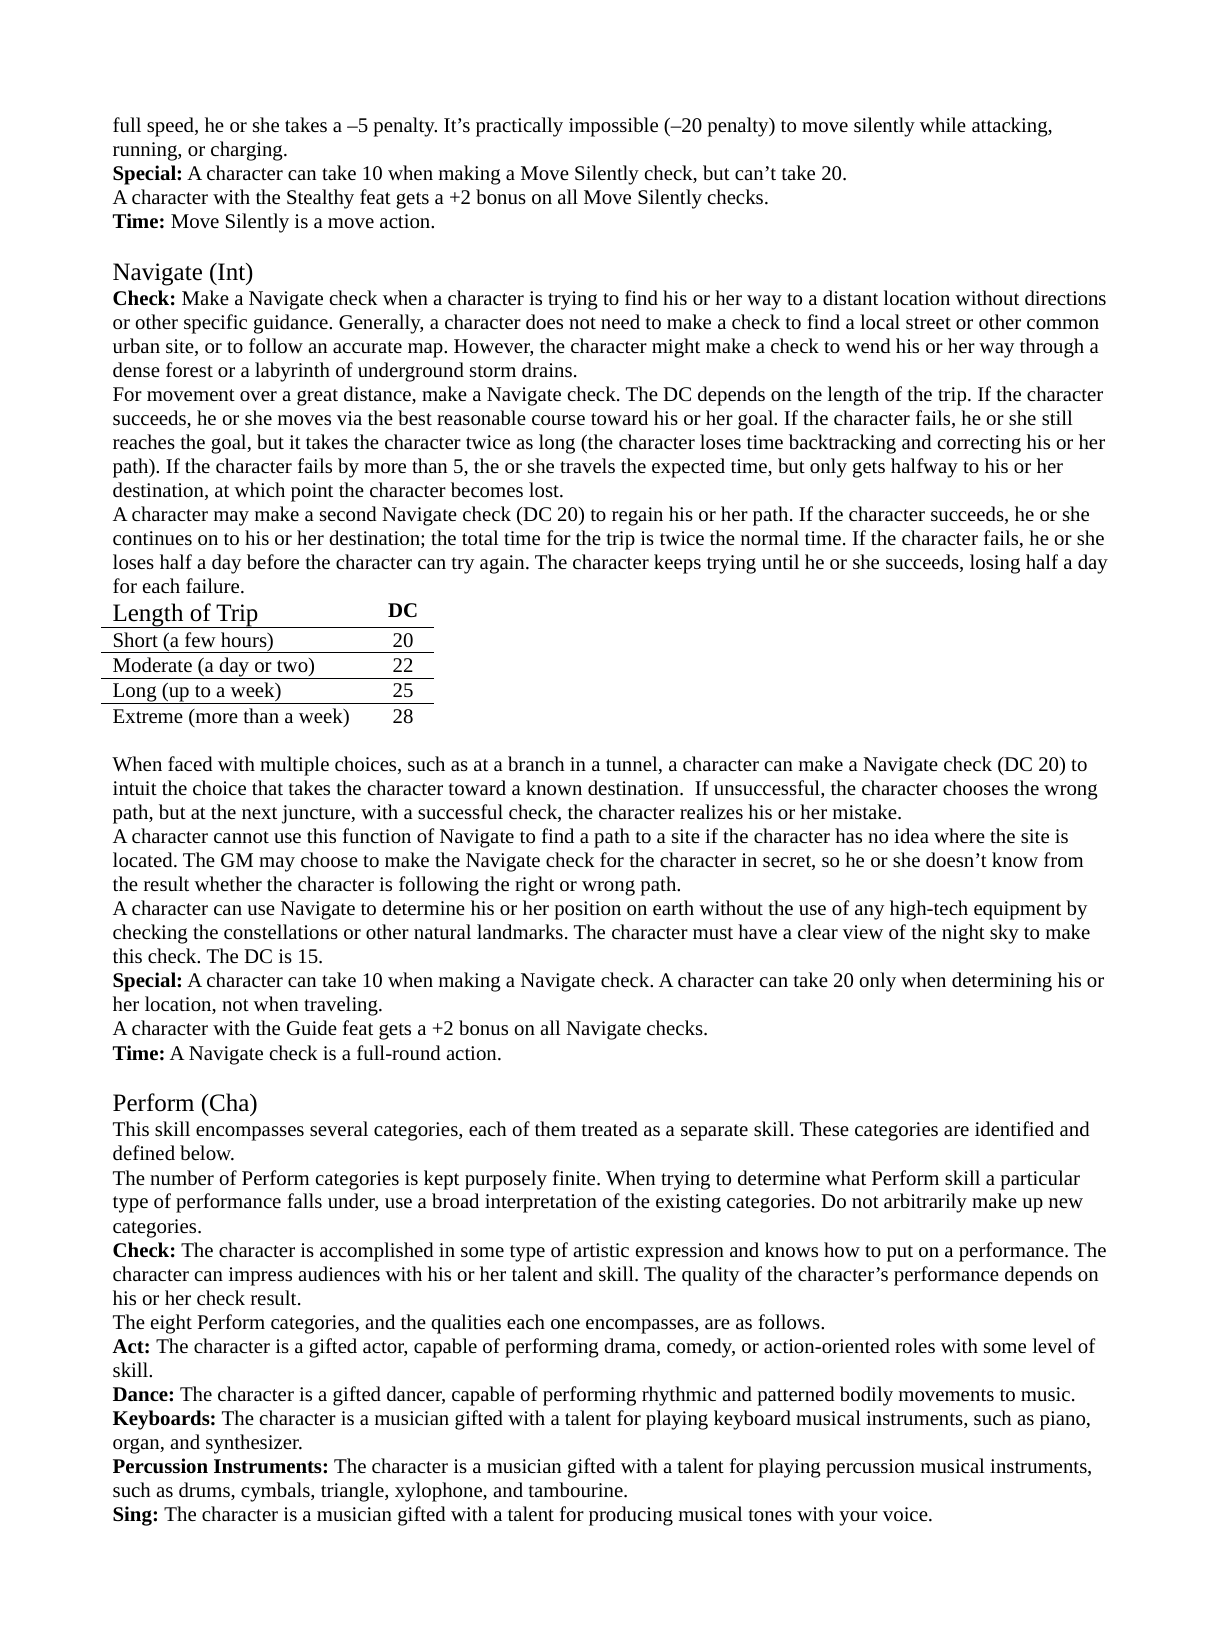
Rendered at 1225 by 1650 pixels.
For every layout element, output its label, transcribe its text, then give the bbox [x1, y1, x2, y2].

text Time: Move Silently is a move action. [112, 209, 1112, 233]
table_cell Short (a few hours) [101, 628, 371, 652]
text full speed, he or she takes a –5 penalty. It’s practically impossible (–20 penalty) to move silently while attacking, running, or charging. [112, 112, 1112, 161]
text This skill encompasses several categories, each of them treated as a separate skill. These categories are identified and defined below. [112, 1117, 1112, 1165]
text A character with the Guide feat gets a +2 bonus on all Navigate checks. [112, 1016, 1112, 1040]
text Keyboards: The character is a musician gifted with a talent for playing keyboard musical instruments, such as piano, organ, and synthesizer. [112, 1406, 1112, 1454]
table_cell 28 [371, 704, 434, 728]
text For movement over a great distance, make a Navigate check. The DC depends on the length of the trip. If the character succeeds, he or she moves via the best reasonable course toward his or her goal. If the character fails, he or she still reaches the goal, but it takes the character twice as long (the character loses time backtracking and correcting his or her path). If the character fails by more than 5, the or she travels the expected time, but only gets halfway to his or her destination, at which point the character becomes lost. [112, 382, 1112, 502]
text Sing: The character is a musician gifted with a talent for producing musical tones with your voice. [112, 1502, 1112, 1526]
text Perform (Cha) [112, 1088, 1112, 1117]
text A character can use Navigate to determine his or her position on earth without the use of any high-tech equipment by checking the constellations or other natural landmarks. The character must have a clear view of the night sky to make this check. The DC is 15. [112, 896, 1112, 968]
table_cell 22 [371, 653, 434, 677]
text Check: Make a Navigate check when a character is trying to find his or her way to a distant location without directions or other specific guidance. Generally, a character does not need to make a check to find a local street or other common urban site, or to follow an accurate map. However, the character might make a check to wend his or her way through a dense forest or a labyrinth of underground storm drains. [112, 286, 1112, 382]
text Act: The character is a gifted actor, capable of performing drama, comedy, or action-oriented roles with some level of skill. [112, 1334, 1112, 1382]
table_cell Long (up to a week) [101, 679, 371, 702]
table_header DC [371, 599, 434, 627]
table_cell 20 [371, 628, 434, 652]
text The eight Perform categories, and the qualities each one encompasses, are as follows. [112, 1310, 1112, 1334]
table_cell Extreme (more than a week) [101, 704, 371, 728]
text Dance: The character is a gifted dancer, capable of performing rhythmic and patterned bodily movements to music. [112, 1382, 1112, 1406]
text Time: A Navigate check is a full-round action. [112, 1040, 1112, 1064]
text Special: A character can take 10 when making a Move Silently check, but can’t take 20. [112, 161, 1112, 185]
text A character may make a second Navigate check (DC 20) to regain his or her path. If the character succeeds, he or she continues on to his or her destination; the total time for the trip is twice the normal time. If the character fails, he or she loses half a day before the character can try again. The character keeps trying until he or she succeeds, losing half a day for each failure. [112, 502, 1112, 598]
table_cell Moderate (a day or two) [101, 653, 371, 677]
text A character cannot use this function of Navigate to find a path to a site if the character has no idea where the site is located. The GM may choose to make the Navigate check for the character in secret, so he or she doesn’t know from the result whether the character is following the right or wrong path. [112, 824, 1112, 896]
text The number of Perform categories is kept purposely finite. When trying to determine what Perform skill a particular type of performance falls under, use a broad interpretation of the existing categories. Do not arbitrarily make up new categories. [112, 1165, 1112, 1238]
text Navigate (Int) [112, 257, 1112, 286]
text A character with the Stealthy feat gets a +2 bonus on all Move Silently checks. [112, 185, 1112, 209]
table_header Length of Trip [101, 599, 371, 627]
text Check: The character is accomplished in some type of artistic expression and knows how to put on a performance. The character can impress audiences with his or her talent and skill. The quality of the character’s performance depends on his or her check result. [112, 1238, 1112, 1310]
text Percussion Instruments: The character is a musician gifted with a talent for playing percussion musical instruments, such as drums, cymbals, triangle, xylophone, and tambourine. [112, 1454, 1112, 1502]
text Special: A character can take 10 when making a Navigate check. A character can take 20 only when determining his or her location, not when traveling. [112, 968, 1112, 1016]
table_cell 25 [371, 679, 434, 702]
text When faced with multiple choices, such as at a branch in a tunnel, a character can make a Navigate check (DC 20) to intuit the choice that takes the character toward a known destination. If unsuccessful, the character chooses the wrong path, but at the next juncture, with a successful check, the character realizes his or her mistake. [112, 752, 1112, 824]
